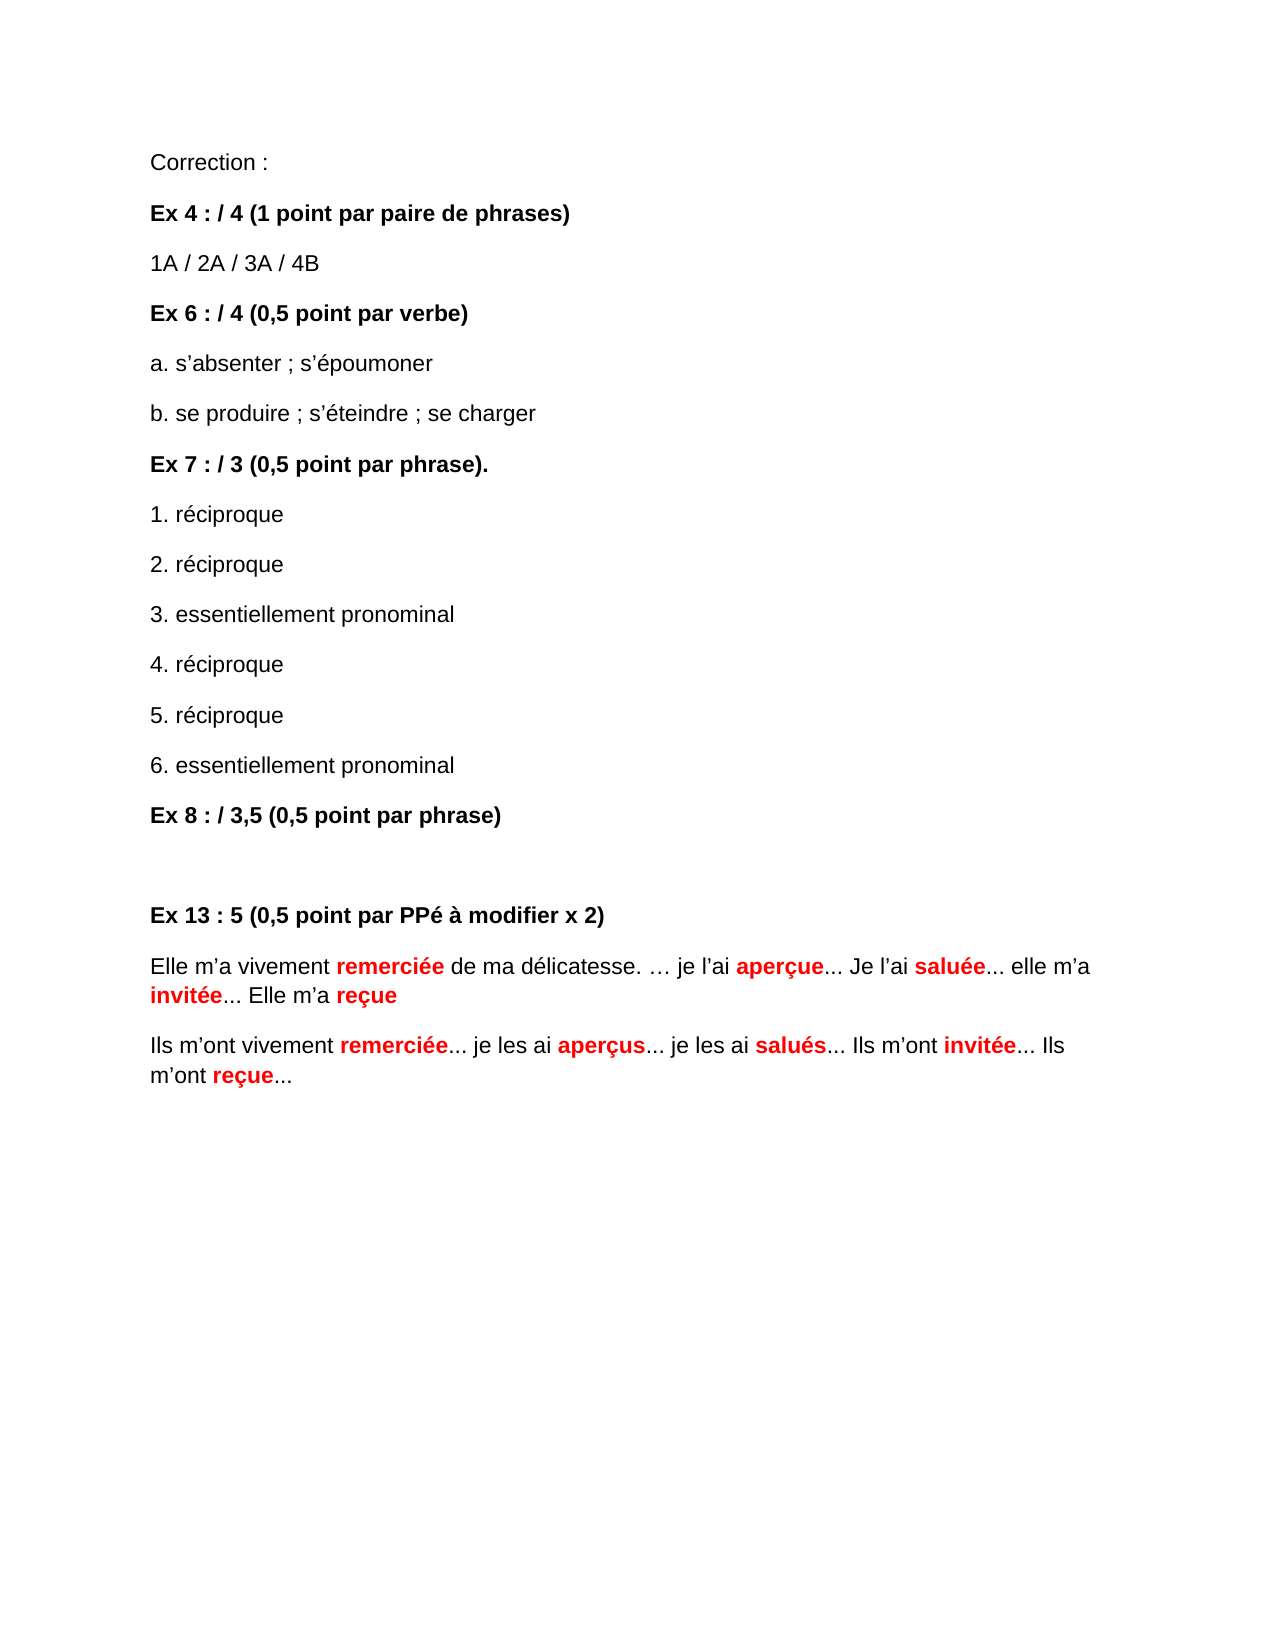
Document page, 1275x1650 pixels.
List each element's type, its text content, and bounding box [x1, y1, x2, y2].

text Elle m’a vivement remerciée de ma délicatesse. … je l’ai aperçue... Je l’ai saluée... elle m’a invitée... Elle m’a reçue [150, 953, 1125, 1008]
text 1. réciproque [150, 501, 1125, 527]
text 2. réciproque [150, 552, 1125, 577]
text Ex 7 : / 3 (0,5 point par phrase). [150, 451, 1125, 477]
text 4. réciproque [150, 652, 1125, 678]
text 5. réciproque [150, 702, 1125, 728]
text Ex 6 : / 4 (0,5 point par verbe) [150, 301, 1125, 326]
text 3. essentiellement pronominal [150, 602, 1125, 627]
text Correction : [150, 150, 1125, 176]
text Ils m’ont vivement remerciée... je les ai aperçus... je les ai salués... Ils m’ont invitée... Ils m’ont reçue... [150, 1033, 1125, 1088]
text Ex 13 : 5 (0,5 point par PPé à modifier x 2) [150, 903, 1125, 929]
text 1A / 2A / 3A / 4B [150, 250, 1125, 276]
text Ex 4 : / 4 (1 point par paire de phrases) [150, 200, 1125, 226]
text Ex 8 : / 3,5 (0,5 point par phrase) [150, 803, 1125, 828]
text 6. essentiellement pronominal [150, 752, 1125, 778]
text a. s’absenter ; s’époumoner [150, 351, 1125, 376]
text b. se produire ; s’éteindre ; se charger [150, 401, 1125, 427]
